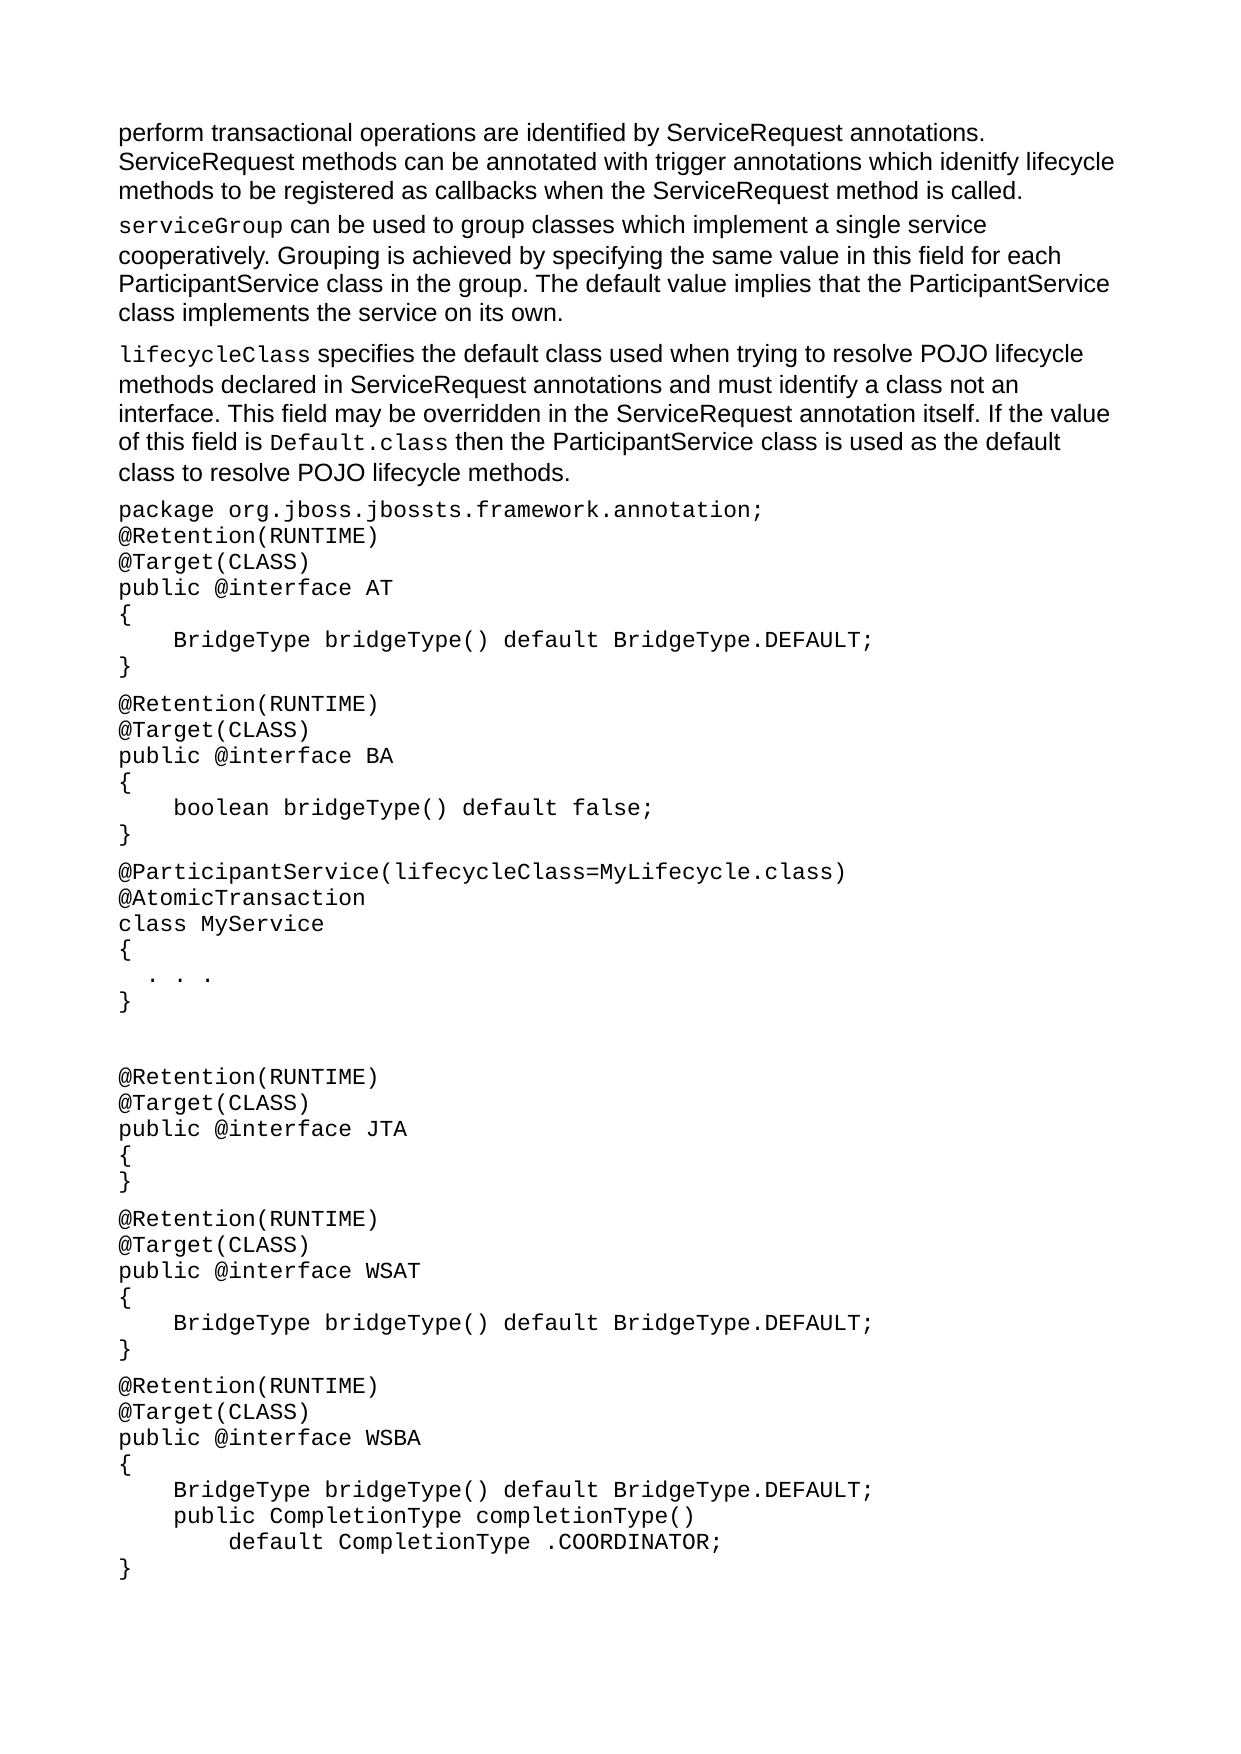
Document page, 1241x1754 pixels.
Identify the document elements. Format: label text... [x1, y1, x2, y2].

text serviceGroup can be used to group classes which implement a single service cooperatively. Grouping is achieved by specifying the same value in this field for each ParticipantService class in the group. The default value implies that the ParticipantService class implements the service on its own. [118, 210, 1122, 327]
text perform transactional operations are identified by ServiceRequest annotations. ServiceRequest methods can be annotated with trigger annotations which idenitfy lifecycle methods to be registered as callbacks when the ServiceRequest method is called. [118, 118, 1122, 204]
text @Retention(RUNTIME) @Target(CLASS) public @interface WSBA { BridgeType bridgeType() default BridgeType.DEFAULT; public CompletionType completionType() default CompletionType .COORDINATOR; } [118, 1375, 1122, 1582]
text @Retention(RUNTIME) @Target(CLASS) public @interface JTA { } [118, 1066, 1122, 1195]
text lifecycleClass specifies the default class used when trying to resolve POJO lifecycle methods declared in ServiceRequest annotations and must identify a class not an interface. This field may be overridden in the ServiceRequest annotation itself. If the value of this field is Default.class then the ParticipantService class is used as the default class to resolve POJO lifecycle methods. [118, 339, 1122, 486]
text @Retention(RUNTIME) @Target(CLASS) public @interface WSAT { BridgeType bridgeType() default BridgeType.DEFAULT; } [118, 1207, 1122, 1363]
text package org.jboss.jbossts.framework.annotation; @Retention(RUNTIME) @Target(CLASS) public @interface AT { BridgeType bridgeType() default BridgeType.DEFAULT; } [118, 499, 1122, 680]
text @Retention(RUNTIME) @Target(CLASS) public @interface BA { boolean bridgeType() default false; } [118, 692, 1122, 848]
text @ParticipantService(lifecycleClass=MyLifecycle.class) @AtomicTransaction class MyService { . . . } [118, 860, 1122, 1016]
